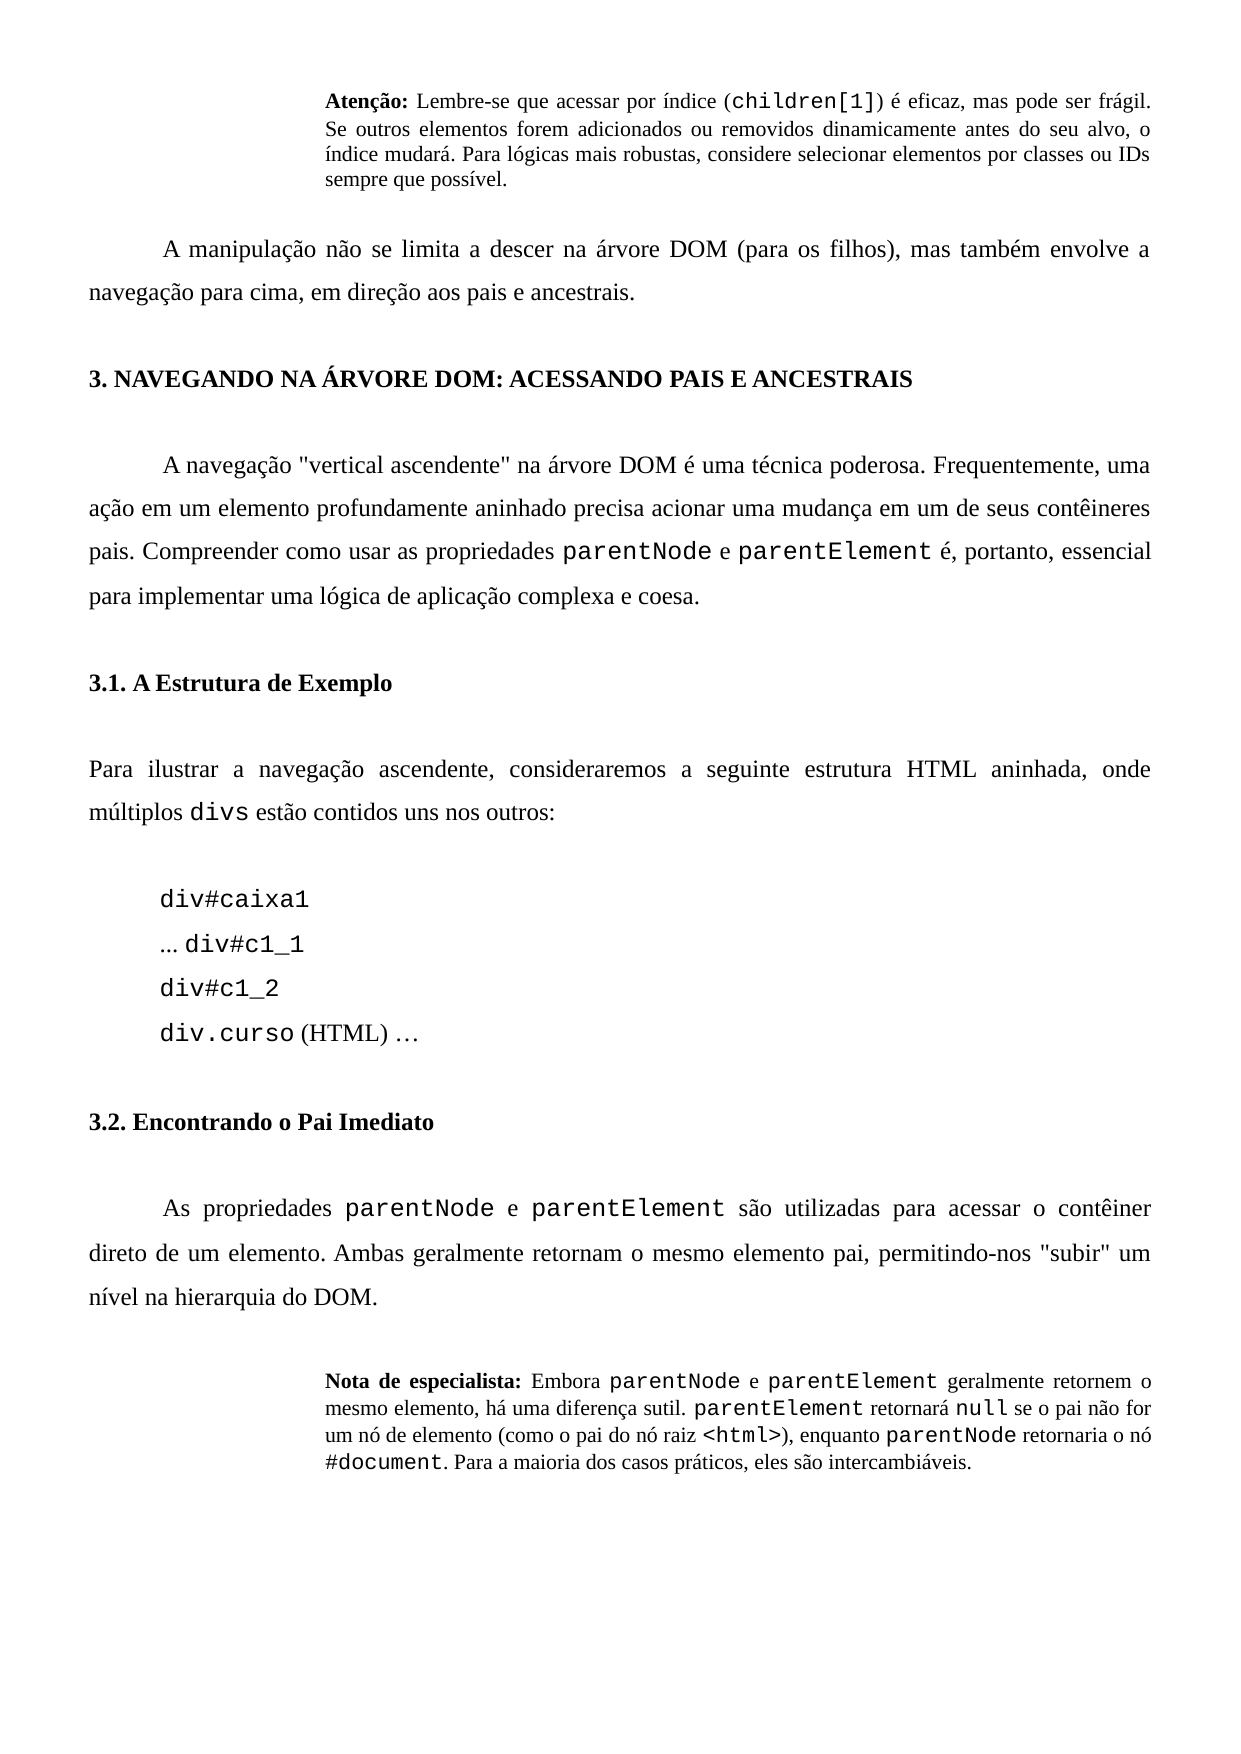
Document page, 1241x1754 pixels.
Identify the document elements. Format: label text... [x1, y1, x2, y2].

text Para ilustrar a navegação ascendente, consideraremos a seguinte estrutura HTML aninhada, onde múltiplos divs estão contidos uns nos outros: [88, 754, 1152, 828]
subtitle Encontrando o Pai Imediato [88, 1107, 1152, 1136]
text A manipulação não se limita a descer na árvore DOM (para os filhos), mas também envolve a navegação para cima, em direção aos pais e ancestrais. [88, 234, 1152, 306]
text div.curso (HTML) … [159, 1018, 1152, 1048]
text A navegação "vertical ascendente" na árvore DOM é uma técnica poderosa. Frequentemente, uma ação em um elemento profundamente aninhado precisa acionar uma mudança em um de seus contêineres pais. Compreender como usar as propriedades parentNode e parentElement é, portanto, essencial para implementar uma lógica de aplicação complexa e coesa. [88, 450, 1152, 610]
subtitle Navegando na Árvore DOM: Acessando Pais e Ancestrais [88, 364, 1152, 392]
subtitle A Estrutura de Exemplo [88, 668, 1152, 696]
text Atenção: Lembre-se que acessar por índice (children[1]) é eficaz, mas pode ser frágil. Se outros elementos forem adicionados ou removidos dinamicamente antes do seu alvo, o índice mudará. Para lógicas mais robustas, considere selecionar elementos por classes ou IDs sempre que possível. [325, 88, 1152, 191]
text Nota de especialista: Embora parentNode e parentElement geralmente retornem o mesmo elemento, há uma diferença sutil. parentElement retornará null se o pai não for um nó de elemento (como o pai do nó raiz <html>), enquanto parentNode retornaria o nó #document. Para a maioria dos casos práticos, eles são intercambiáveis. [325, 1368, 1152, 1476]
text div#caixa1 [159, 886, 1152, 915]
text As propriedades parentNode e parentElement são utilizadas para acessar o contêiner direto de um elemento. Ambas geralmente retornam o mesmo elemento pai, permitindo-nos "subir" um nível na hierarquia do DOM. [88, 1193, 1152, 1310]
text ... div#c1_1 [159, 929, 1152, 960]
text div#c1_2 [159, 975, 1152, 1003]
